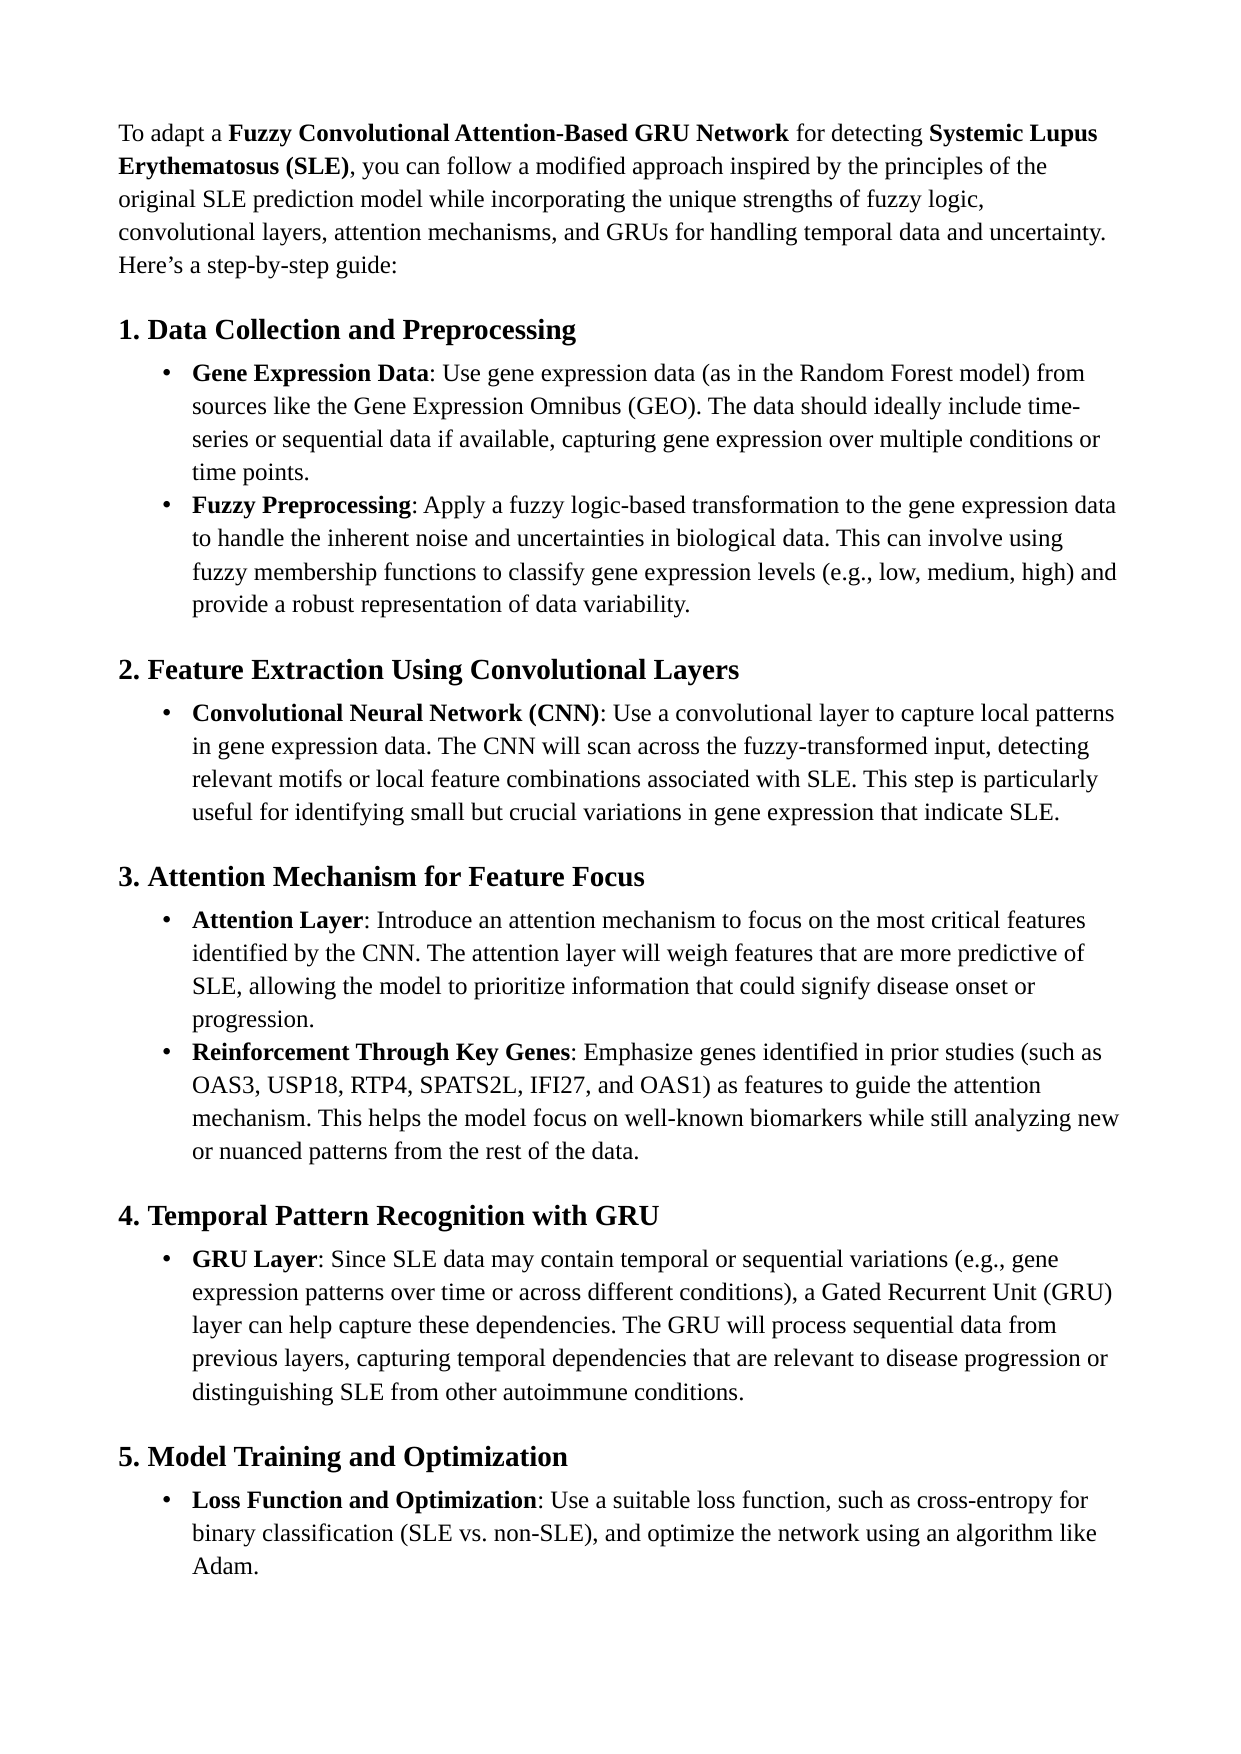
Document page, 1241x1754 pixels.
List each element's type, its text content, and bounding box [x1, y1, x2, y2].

list Convolutional Neural Network (CNN): Use a convolutional layer to capture local patterns in gene expression data. The CNN will scan across the fuzzy-transformed input, detecting relevant motifs or local feature combinations associated with SLE. This step is particularly useful for identifying small but crucial variations in gene expression that indicate SLE. [162, 698, 1122, 826]
list Attention Layer: Introduce an attention mechanism to focus on the most critical features identified by the CNN. The attention layer will weigh features that are more predictive of SLE, allowing the model to prioritize information that could signify disease onset or progression. [162, 905, 1122, 1033]
list GRU Layer: Since SLE data may contain temporal or sequential variations (e.g., gene expression patterns over time or across different conditions), a Gated Recurrent Unit (GRU) layer can help capture these dependencies. The GRU will process sequential data from previous layers, capturing temporal dependencies that are relevant to disease progression or distinguishing SLE from other autoimmune conditions. [162, 1244, 1122, 1405]
list Loss Function and Optimization: Use a suitable loss function, such as cross-entropy for binary classification (SLE vs. non-SLE), and optimize the network using an algorithm like Adam. [162, 1485, 1122, 1579]
list Fuzzy Preprocessing: Apply a fuzzy logic-based transformation to the gene expression data to handle the inherent noise and uncertainties in biological data. This can involve using fuzzy membership functions to classify gene expression levels (e.g., low, medium, high) and provide a robust representation of data variability. [162, 491, 1122, 618]
list Reinforcement Through Key Genes: Emphasize genes identified in prior studies (such as OAS3, USP18, RTP4, SPATS2L, IFI27, and OAS1) as features to guide the attention mechanism. This helps the model focus on well-known biomarkers while still analyzing new or nuanced patterns from the rest of the data. [162, 1037, 1122, 1165]
subtitle 2. Feature Extraction Using Convolutional Layers [118, 652, 1122, 685]
subtitle 1. Data Collection and Preprocessing [118, 312, 1122, 346]
subtitle 5. Model Training and Optimization [118, 1439, 1122, 1472]
subtitle 4. Temporal Pattern Recognition with GRU [118, 1198, 1122, 1232]
list Gene Expression Data: Use gene expression data (as in the Random Forest model) from sources like the Gene Expression Omnibus (GEO). The data should ideally include time-series or sequential data if available, capturing gene expression over multiple conditions or time points. [162, 358, 1122, 486]
subtitle 3. Attention Mechanism for Feature Focus [118, 859, 1122, 893]
text To adapt a Fuzzy Convolutional Attention-Based GRU Network for detecting Systemic Lupus Erythematosus (SLE), you can follow a modified approach inspired by the principles of the original SLE prediction model while incorporating the unique strengths of fuzzy logic, convolutional layers, attention mechanisms, and GRUs for handling temporal data and uncertainty. Here’s a step-by-step guide: [118, 118, 1122, 279]
